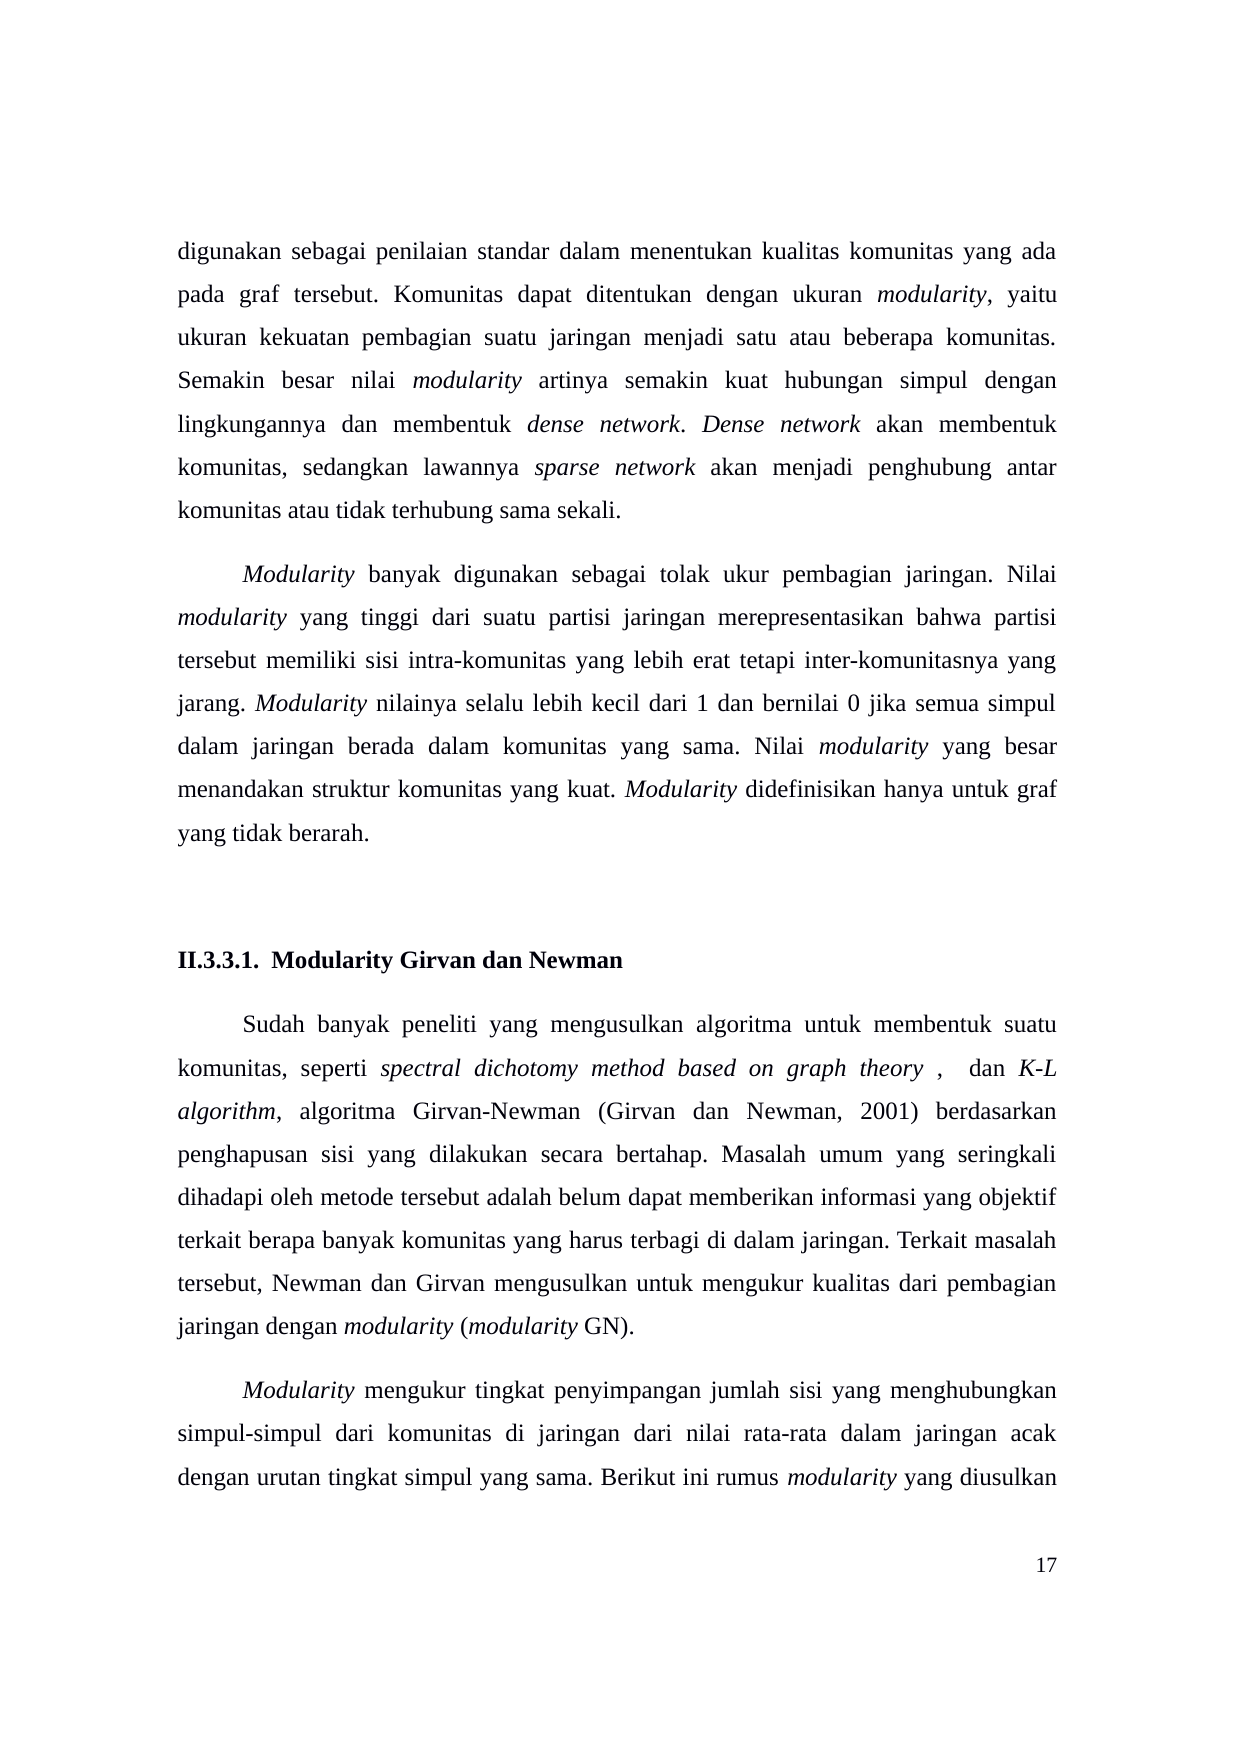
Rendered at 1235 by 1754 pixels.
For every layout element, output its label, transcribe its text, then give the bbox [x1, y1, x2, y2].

text Modularity mengukur tingkat penyimpangan jumlah sisi yang menghubungkan simpul-simpul dari komunitas di jaringan dari nilai rata-rata dalam jaringan acak dengan urutan tingkat simpul yang sama. Berikut ini rumus modularity yang diusulkan [177, 1375, 1057, 1490]
text digunakan sebagai penilaian standar dalam menentukan kualitas komunitas yang ada pada graf tersebut. Komunitas dapat ditentukan dengan ukuran modularity, yaitu ukuran kekuatan pembagian suatu jaringan menjadi satu atau beberapa komunitas. Semakin besar nilai modularity artinya semakin kuat hubungan simpul dengan lingkungannya dan membentuk dense network. Dense network akan membentuk komunitas, sedangkan lawannya sparse network akan menjadi penghubung antar komunitas atau tidak terhubung sama sekali. [177, 236, 1057, 524]
subtitle Modularity Girvan dan Newman [177, 946, 1057, 974]
text Sudah banyak peneliti yang mengusulkan algoritma untuk membentuk suatu komunitas, seperti spectral dichotomy method based on graph theory , dan K-L algorithm, algoritma Girvan-Newman (Girvan dan Newman, 2001) berdasarkan penghapusan sisi yang dilakukan secara bertahap. Masalah umum yang seringkali dihadapi oleh metode tersebut adalah belum dapat memberikan informasi yang objektif terkait berapa banyak komunitas yang harus terbagi di dalam jaringan. Terkait masalah tersebut, Newman dan Girvan mengusulkan untuk mengukur kualitas dari pembagian jaringan dengan modularity (modularity GN). [177, 1009, 1057, 1340]
text Modularity banyak digunakan sebagai tolak ukur pembagian jaringan. Nilai modularity yang tinggi dari suatu partisi jaringan merepresentasikan bahwa partisi tersebut memiliki sisi intra-komunitas yang lebih erat tetapi inter-komunitasnya yang jarang. Modularity nilainya selalu lebih kecil dari 1 dan bernilai 0 jika semua simpul dalam jaringan berada dalam komunitas yang sama. Nilai modularity yang besar menandakan struktur komunitas yang kuat. Modularity didefinisikan hanya untuk graf yang tidak berarah. [177, 559, 1057, 846]
